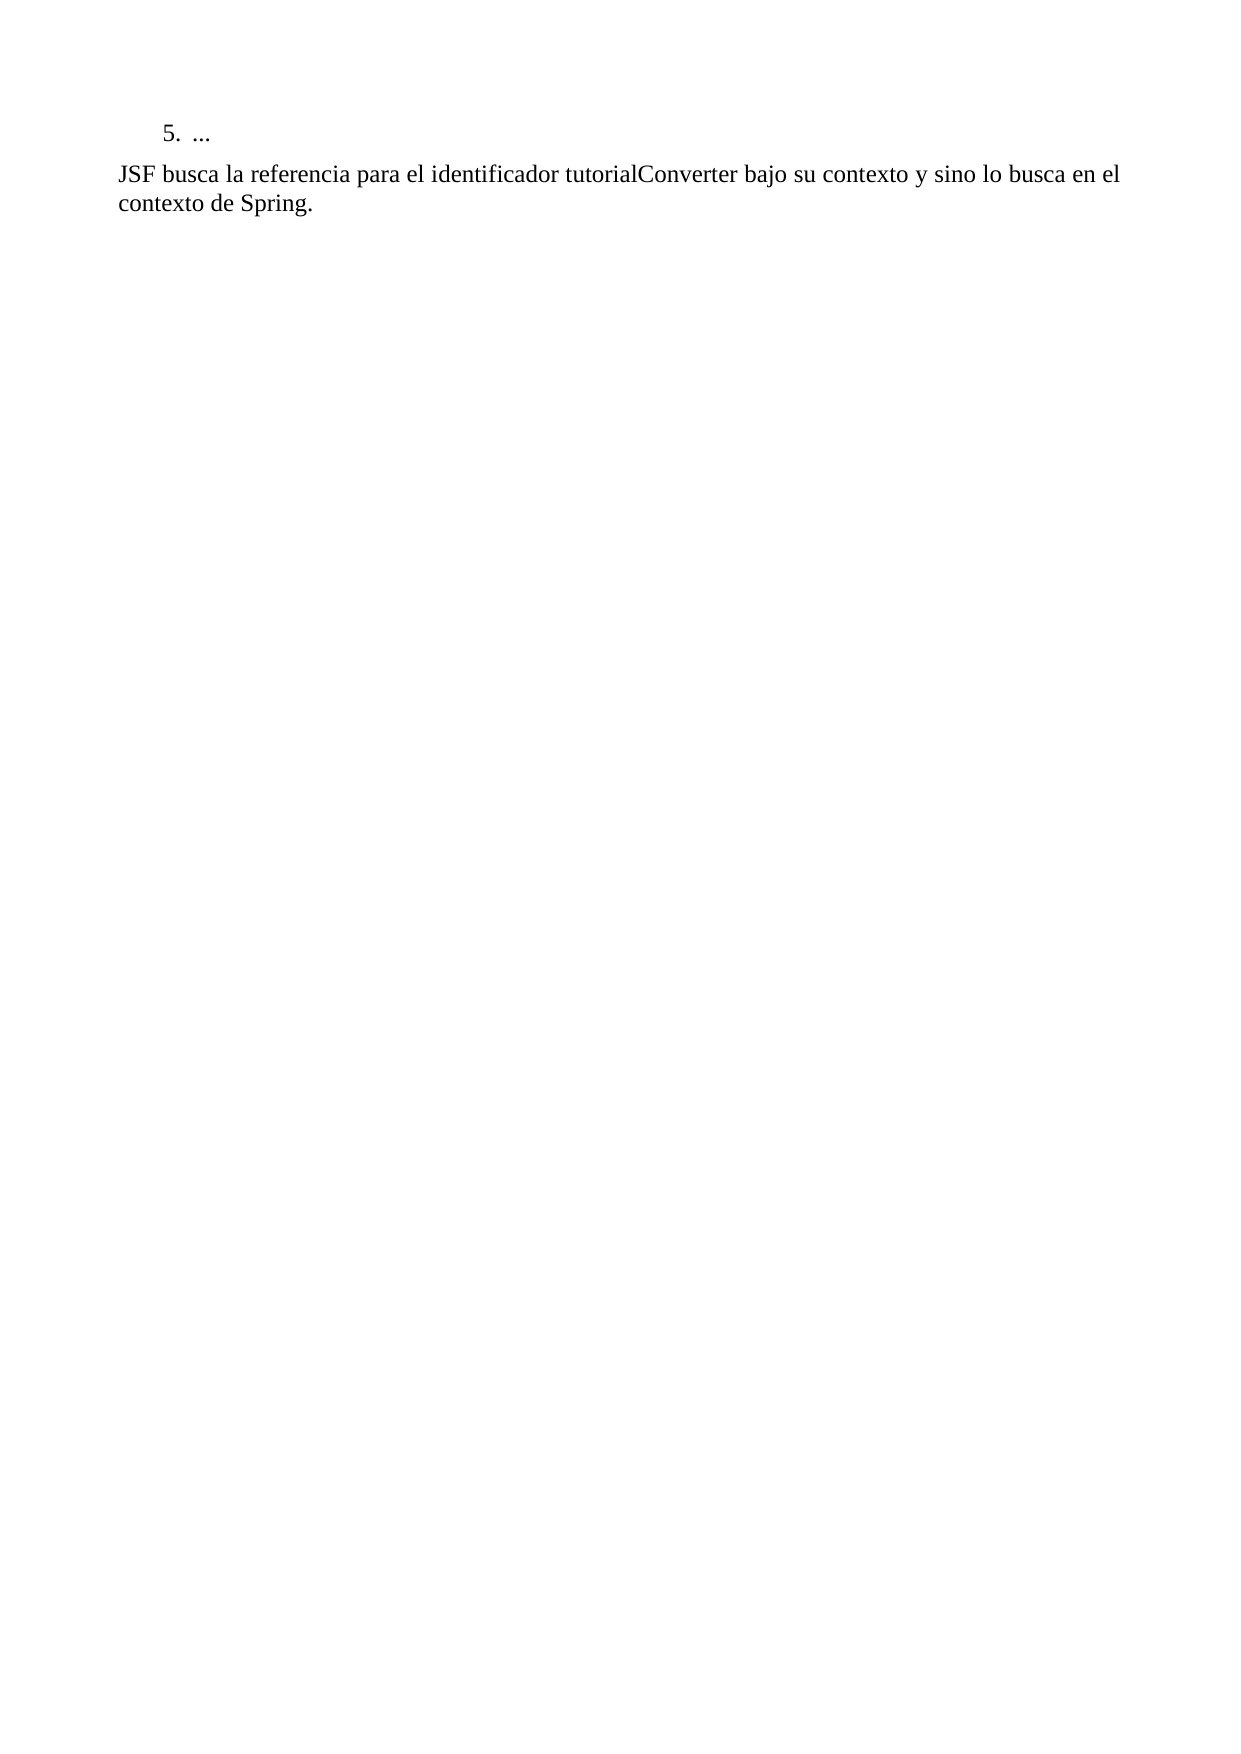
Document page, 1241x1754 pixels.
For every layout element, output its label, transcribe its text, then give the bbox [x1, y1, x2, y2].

list ... [162, 118, 1122, 147]
text JSF busca la referencia para el identificador tutorialConverter bajo su contexto y sino lo busca en el contexto de Spring. [118, 159, 1122, 217]
